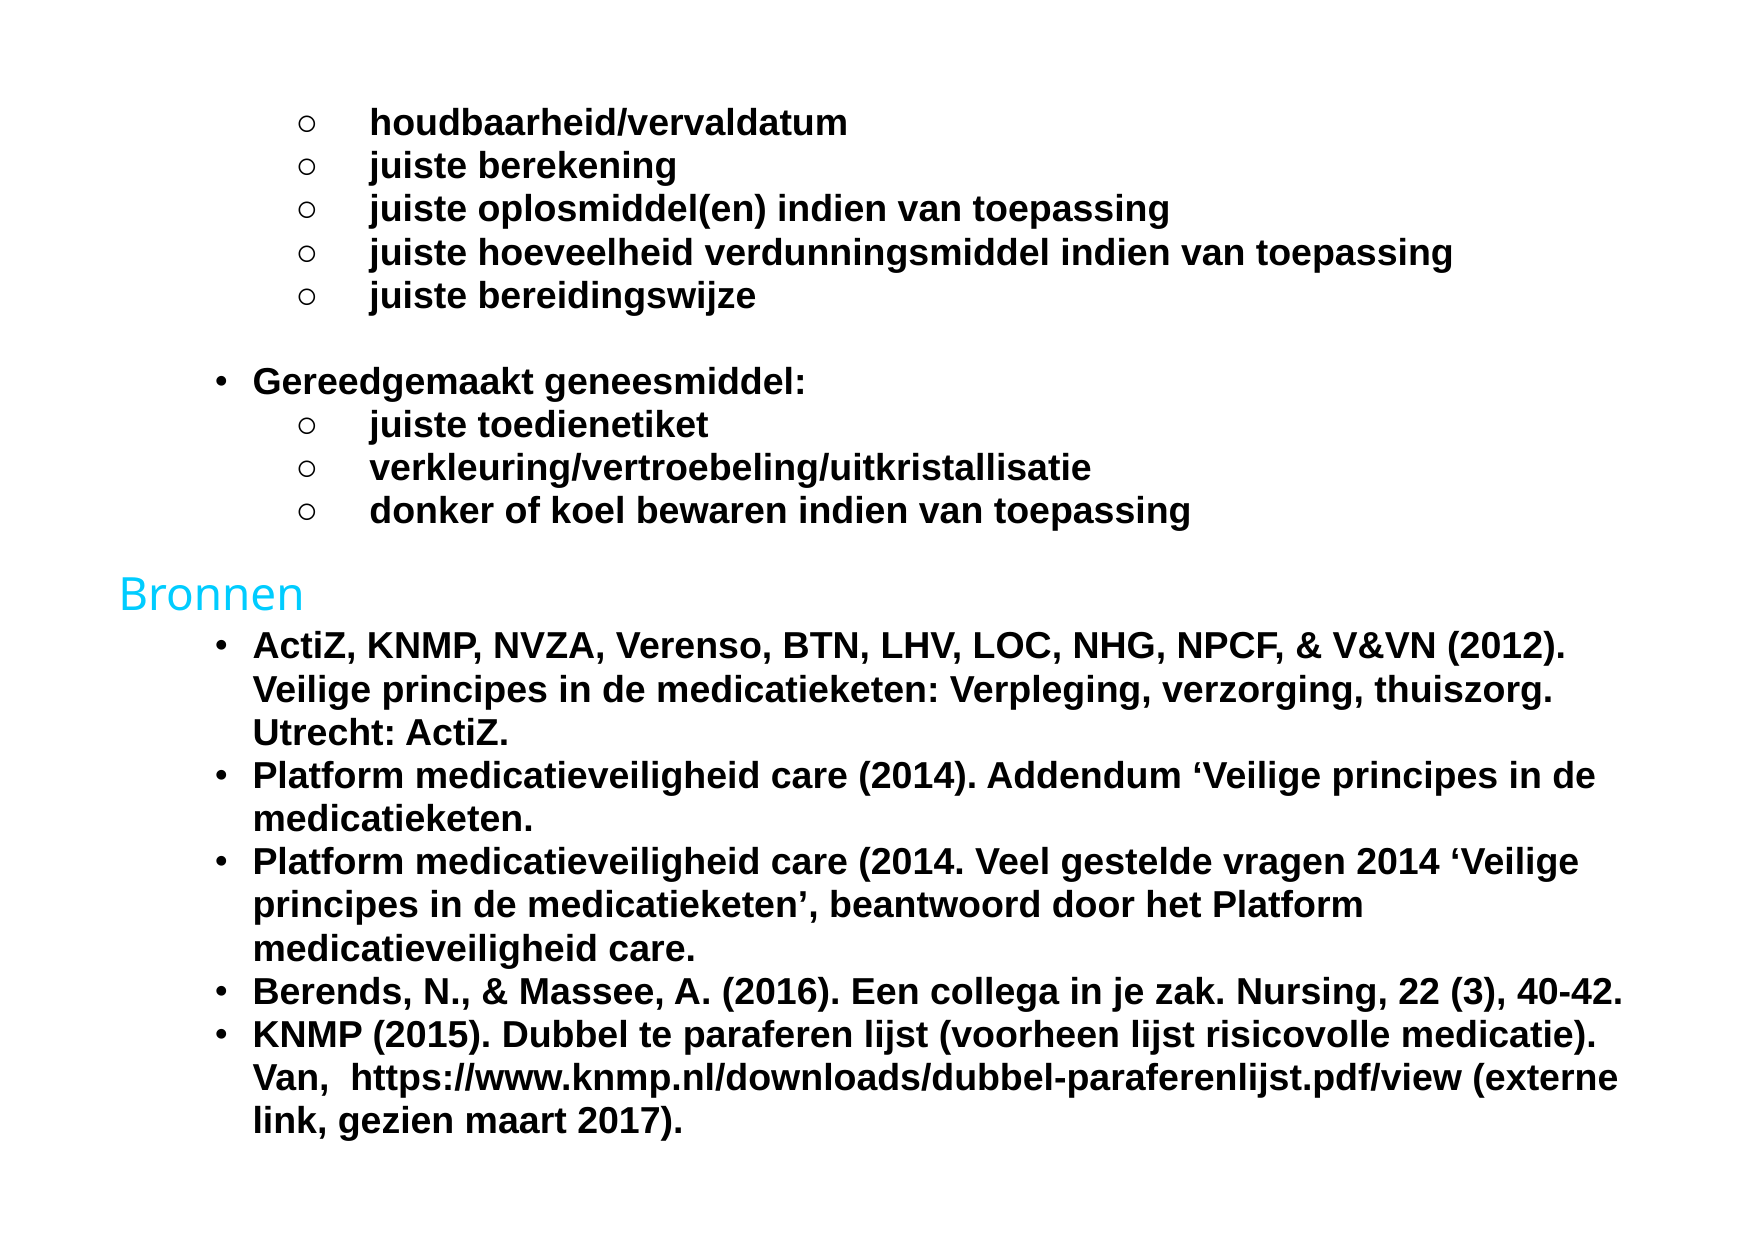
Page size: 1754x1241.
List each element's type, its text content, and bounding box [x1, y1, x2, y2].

list juiste oplosmiddel(en) indien van toepassing [295, 187, 1636, 230]
subtitle Platform medicatieveiligheid care (2014). Addendum ‘Veilige principes in de medicatieketen. [215, 753, 1636, 839]
list juiste hoeveelheid verdunningsmiddel indien van toepassing [295, 230, 1636, 273]
list juiste toedienetiket [295, 402, 1636, 446]
list juiste bereidingswijze [295, 273, 1636, 316]
list donker of koel bewaren indien van toepassing [295, 489, 1636, 532]
subtitle Bronnen [118, 561, 1636, 624]
subtitle KNMP (2015). Dubbel te paraferen lijst (voorheen lijst risicovolle medicatie). Van, https://www.knmp.nl/downloads/dubbel-paraferenlijst.pdf/view (externe link, gezien maart 2017). [215, 1012, 1636, 1142]
subtitle Platform medicatieveiligheid care (2014. Veel gestelde vragen 2014 ‘Veilige principes in de medicatieketen’, beantwoord door het Platform medicatieveiligheid care. [215, 839, 1636, 969]
subtitle Berends, N., & Massee, A. (2016). Een collega in je zak. Nursing, 22 (3), 40-42. [215, 969, 1636, 1012]
list verkleuring/vertroebeling/uitkristallisatie [295, 446, 1636, 489]
subtitle ActiZ, KNMP, NVZA, Verenso, BTN, LHV, LOC, NHG, NPCF, & V&VN (2012). Veilige principes in de medicatieketen: Verpleging, verzorging, thuiszorg. Utrecht: ActiZ. [215, 624, 1636, 753]
list houdbaarheid/vervaldatum [295, 100, 1636, 143]
list juiste berekening [295, 143, 1636, 187]
subtitle Gereedgemaakt geneesmiddel: [215, 359, 1636, 402]
